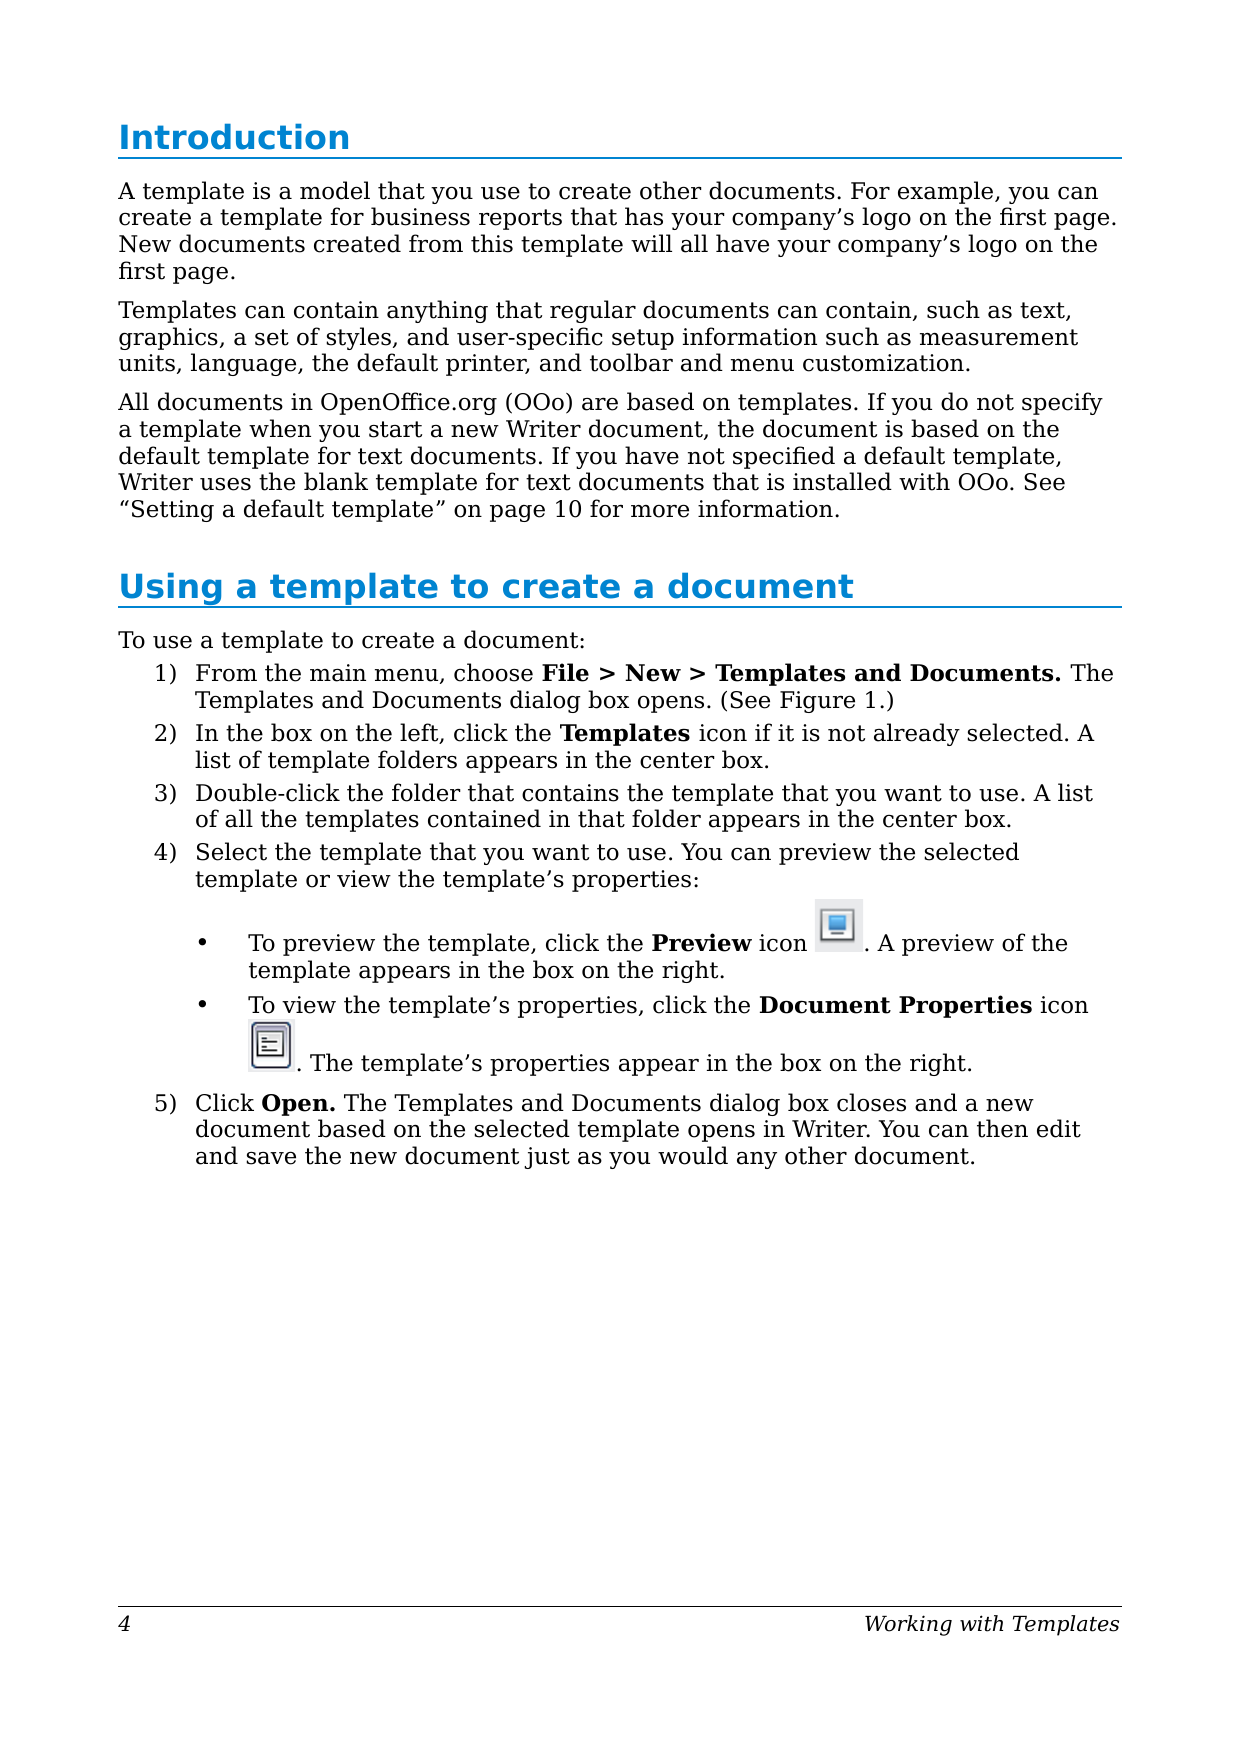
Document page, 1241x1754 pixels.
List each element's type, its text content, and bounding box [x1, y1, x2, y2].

subtitle Using a template to create a document [118, 567, 1122, 606]
list To use a template to create a document: [118, 627, 1122, 654]
list Select the template that you want to use. You can preview the selected template or view the template’s properties: [177, 839, 1122, 893]
text A template is a model that you use to create other documents. For example, you can create a template for business reports that has your company’s logo on the first page. New documents created from this template will all have your company’s logo on the first page. [118, 178, 1122, 284]
picture [814, 899, 864, 952]
list Double-click the folder that contains the template that you want to use. A list of all the templates contained in that folder appears in the center box. [177, 780, 1122, 833]
list In the box on the left, click the Templates icon if it is not already selected. A list of template folders appears in the center box. [177, 720, 1122, 774]
text All documents in OpenOffice.org (OOo) are based on templates. If you do not specify a template when you start a new Writer document, the document is based on the default template for text documents. If you have not specified a default template, Writer uses the blank template for text documents that is installed with OOo. See “Setting a default template” on page 10 for more information. [118, 389, 1122, 523]
subtitle Introduction [118, 118, 1122, 157]
text Templates can contain anything that regular documents can contain, such as text, graphics, a set of styles, and user-specific setup information such as measurement units, language, the default printer, and toolbar and menu customization. [118, 297, 1122, 377]
list Click Open. The Templates and Documents dialog box closes and a new document based on the selected template opens in Writer. You can then edit and save the new document just as you would any other document. [177, 1089, 1122, 1170]
list To view the template’s properties, click the Document Properties icon . The template’s properties appear in the box on the right. [195, 991, 1122, 1077]
list To preview the template, click the Preview icon . A preview of the template appears in the box on the right. [195, 899, 1122, 984]
picture [248, 1019, 296, 1072]
list From the main menu, choose File > New > Templates and Documents. The Templates and Documents dialog box opens. (See Figure 1.) [177, 660, 1122, 714]
